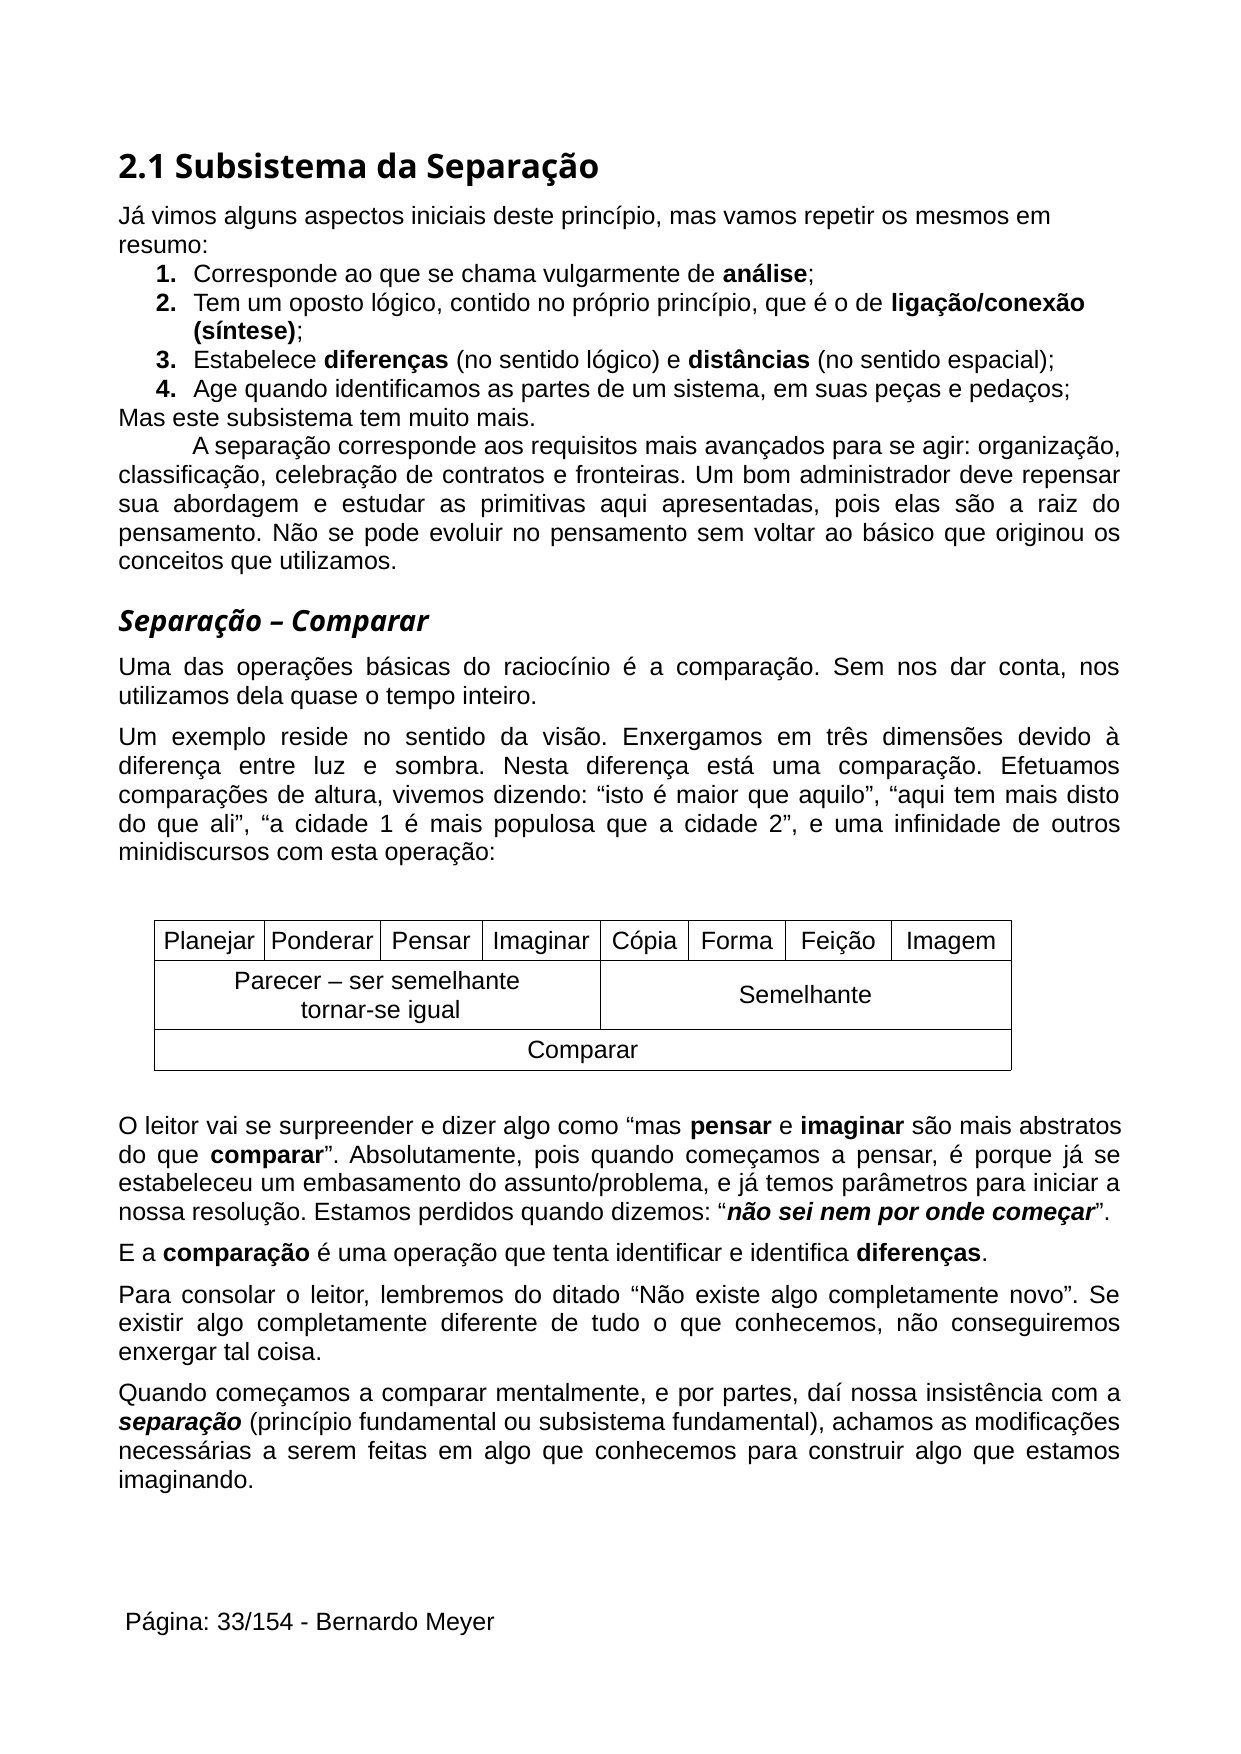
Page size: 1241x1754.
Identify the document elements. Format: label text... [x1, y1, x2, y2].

text Uma das operações básicas do raciocínio é a comparação. Sem nos dar conta, nos utilizamos dela quase o tempo inteiro. [118, 652, 1122, 710]
table_header Planejar [155, 921, 264, 960]
table_cell Parecer – ser semelhante tornar-se igual [155, 961, 600, 1029]
text E a comparação é uma operação que tenta identificar e identifica diferenças. [118, 1238, 1122, 1267]
table_header Pensar [381, 921, 482, 960]
text A separação corresponde aos requisitos mais avançados para se agir: organização, classificação, celebração de contratos e fronteiras. Um bom administrador deve repensar sua abordagem e estudar as primitivas aqui apresentadas, pois elas são a raiz do pensamento. Não se pode evoluir no pensamento sem voltar ao básico que originou os conceitos que utilizamos. [118, 431, 1122, 575]
table_cell Semelhante [601, 961, 1011, 1029]
list Corresponde ao que se chama vulgarmente de análise; [156, 259, 1122, 288]
text Um exemplo reside no sentido da visão. Enxergamos em três dimensões devido à diferença entre luz e sombra. Nesta diferença está uma comparação. Efetuamos comparações de altura, vivemos dizendo: “isto é maior que aquilo”, “aqui tem mais disto do que ali”, “a cidade 1 é mais populosa que a cidade 2”, e uma infinidade de outros minidiscursos com esta operação: [118, 722, 1122, 866]
text Quando começamos a comparar mentalmente, e por partes, daí nossa insistência com a separação (princípio fundamental ou subsistema fundamental), achamos as modificações necessárias a serem feitas em algo que conhecemos para construir algo que estamos imaginando. [118, 1378, 1122, 1493]
table_header Cópia [601, 921, 688, 960]
text Já vimos alguns aspectos iniciais deste princípio, mas vamos repetir os mesmos em resumo: [118, 201, 1122, 259]
text Mas este subsistema tem muito mais. [118, 403, 1122, 431]
list Age quando identificamos as partes de um sistema, em suas peças e pedaços; [156, 374, 1122, 403]
text Para consolar o leitor, lembremos do ditado “Não existe algo completamente novo”. Se existir algo completamente diferente de tudo o que conhecemos, não conseguiremos enxergar tal coisa. [118, 1279, 1122, 1366]
table_header Imaginar [483, 921, 600, 960]
text O leitor vai se surpreender e dizer algo como “mas pensar e imaginar são mais abstratos do que comparar”. Absolutamente, pois quando começamos a pensar, é porque já se estabeleceu um embasamento do assunto/problema, e já temos parâmetros para iniciar a nossa resolução. Estamos perdidos quando dizemos: “não sei nem por onde começar”. [118, 1111, 1122, 1226]
table_cell Comparar [155, 1030, 1011, 1069]
table_header Ponderar [265, 921, 380, 960]
table_header Imagem [892, 921, 1011, 960]
subtitle Separação – Comparar [118, 600, 1122, 640]
list Estabelece diferenças (no sentido lógico) e distâncias (no sentido espacial); [156, 345, 1122, 374]
table_header Forma [689, 921, 785, 960]
list Tem um oposto lógico, contido no próprio princípio, que é o de ligação/conexão (síntese); [156, 288, 1122, 345]
subtitle 2.1 Subsistema da Separação [118, 143, 1122, 189]
table_header Feição [786, 921, 891, 960]
